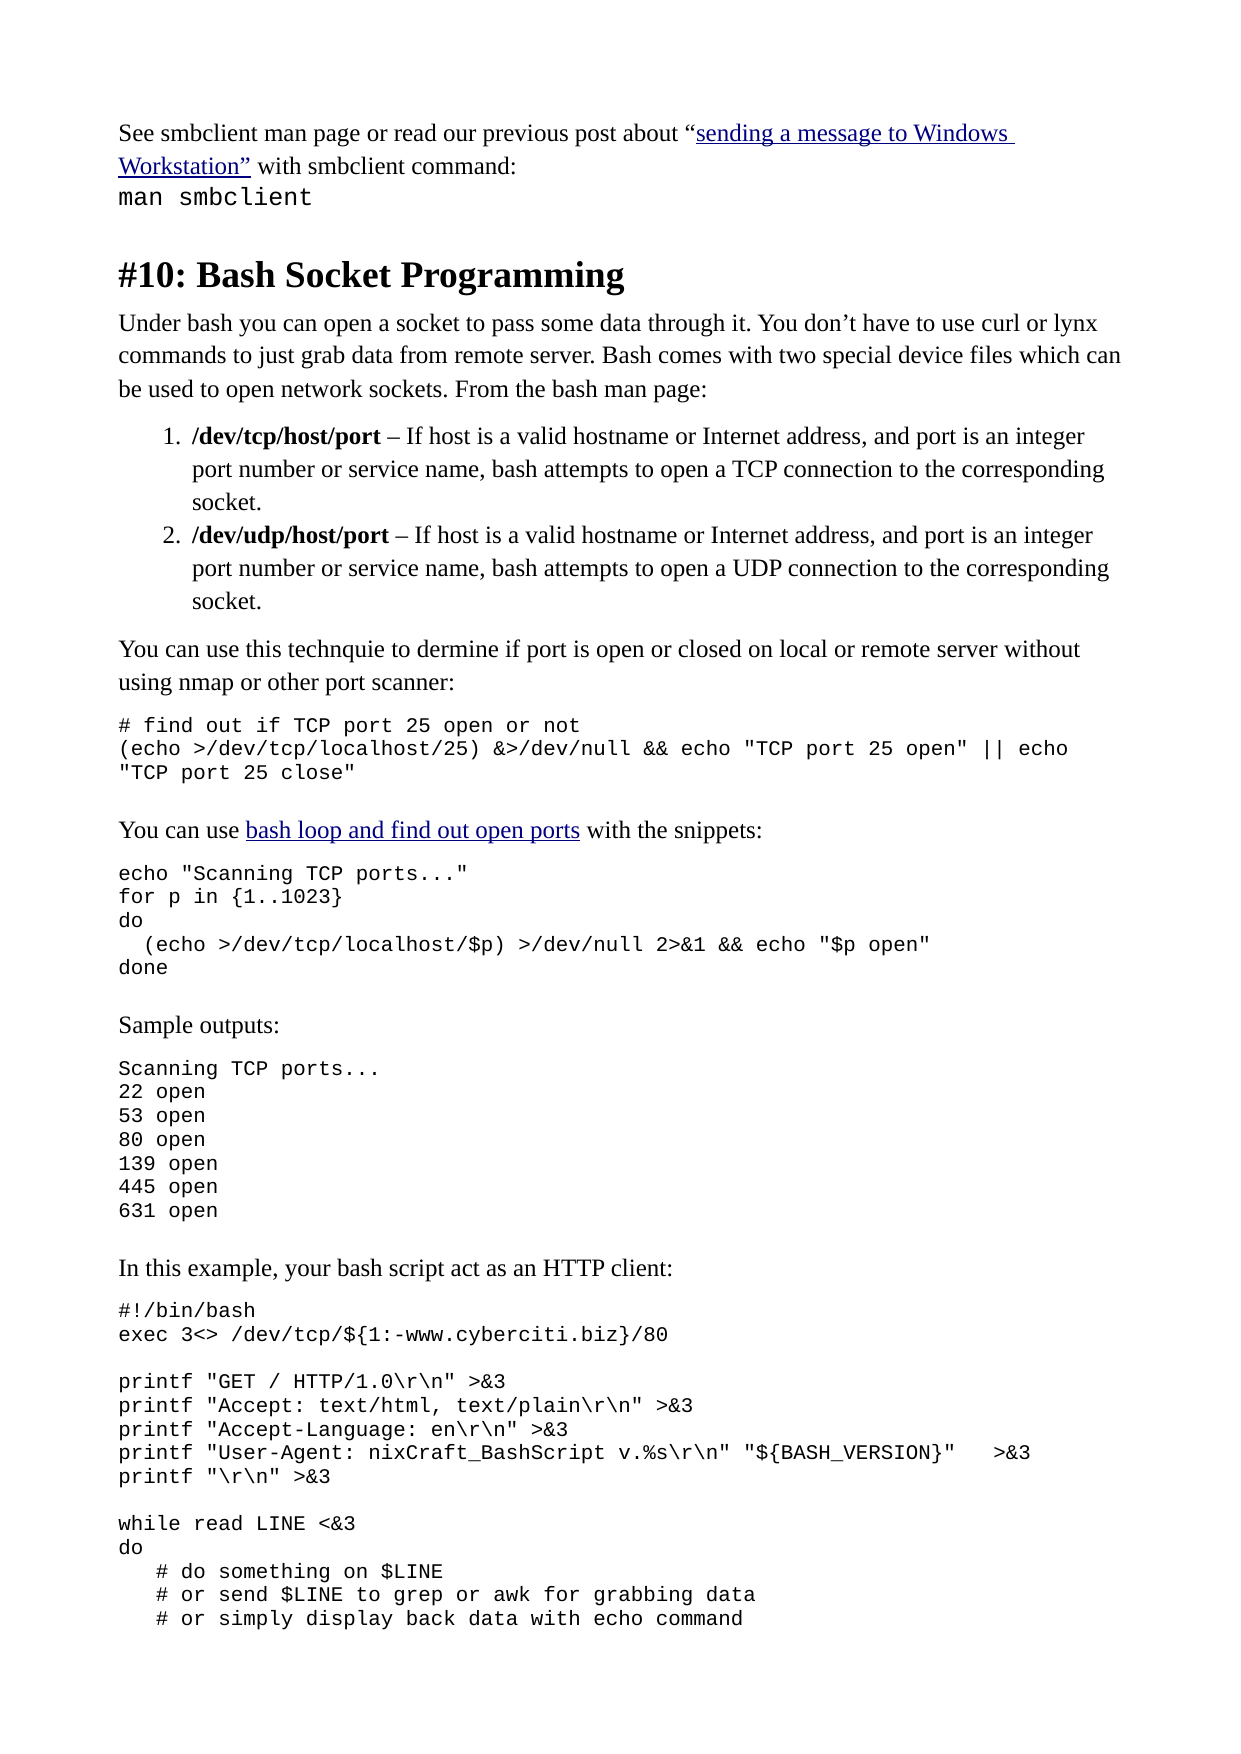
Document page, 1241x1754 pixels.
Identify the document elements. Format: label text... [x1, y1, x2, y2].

text See smbclient man page or read our previous post about “sending a message to Windows Workstation” with smbclient command: man smbclient [118, 118, 1122, 212]
text 53 open [118, 1105, 1122, 1129]
text printf "Accept-Language: en\r\n" >&3 [118, 1419, 1122, 1442]
text do [118, 1537, 1122, 1561]
list /dev/udp/host/port – If host is a valid hostname or Internet address, and port is an integer port number or service name, bash attempts to open a UDP connection to the corresponding socket. [162, 520, 1122, 615]
text printf "\r\n" >&3 [118, 1466, 1122, 1490]
text # or simply display back data with echo command [118, 1608, 1122, 1632]
text done [118, 957, 1122, 981]
text You can use this technquie to dermine if port is open or closed on local or remote server without using nmap or other port scanner: [118, 634, 1122, 696]
text while read LINE <&3 [118, 1513, 1122, 1537]
text # do something on $LINE [118, 1561, 1122, 1584]
text 139 open [118, 1152, 1122, 1176]
text (echo >/dev/tcp/localhost/$p) >/dev/null 2>&1 && echo "$p open" [118, 933, 1122, 957]
text echo "Scanning TCP ports..." [118, 863, 1122, 886]
text 22 open [118, 1082, 1122, 1105]
text In this example, your bash script act as an HTTP client: [118, 1253, 1122, 1282]
text do [118, 910, 1122, 933]
list /dev/tcp/host/port – If host is a valid hostname or Internet address, and port is an integer port number or service name, bash attempts to open a TCP connection to the corresponding socket. [162, 421, 1122, 516]
text exec 3<> /dev/tcp/${1:-www.cyberciti.biz}/80 [118, 1324, 1122, 1348]
text Under bash you can open a socket to pass some data through it. You don’t have to use curl or lynx commands to just grab data from remote server. Bash comes with two special device files which can be used to open network sockets. From the bash man page: [118, 308, 1122, 402]
text 80 open [118, 1129, 1122, 1152]
text #!/bin/bash [118, 1301, 1122, 1324]
text Sample outputs: [118, 1010, 1122, 1039]
text # or send $LINE to grep or awk for grabbing data [118, 1584, 1122, 1608]
text for p in {1..1023} [118, 886, 1122, 910]
text printf "GET / HTTP/1.0\r\n" >&3 [118, 1371, 1122, 1395]
text (echo >/dev/tcp/localhost/25) &>/dev/null && echo "TCP port 25 open" || echo "TCP port 25 close" [118, 738, 1122, 786]
text 631 open [118, 1200, 1122, 1223]
text # find out if TCP port 25 open or not [118, 714, 1122, 738]
text printf "Accept: text/html, text/plain\r\n" >&3 [118, 1395, 1122, 1419]
subtitle #10: Bash Socket Programming [118, 252, 1122, 295]
text Scanning TCP ports... [118, 1058, 1122, 1082]
text 445 open [118, 1176, 1122, 1200]
text printf "User-Agent: nixCraft_BashScript v.%s\r\n" "${BASH_VERSION}" >&3 [118, 1442, 1122, 1466]
text You can use bash loop and find out open ports with the snippets: [118, 815, 1122, 844]
